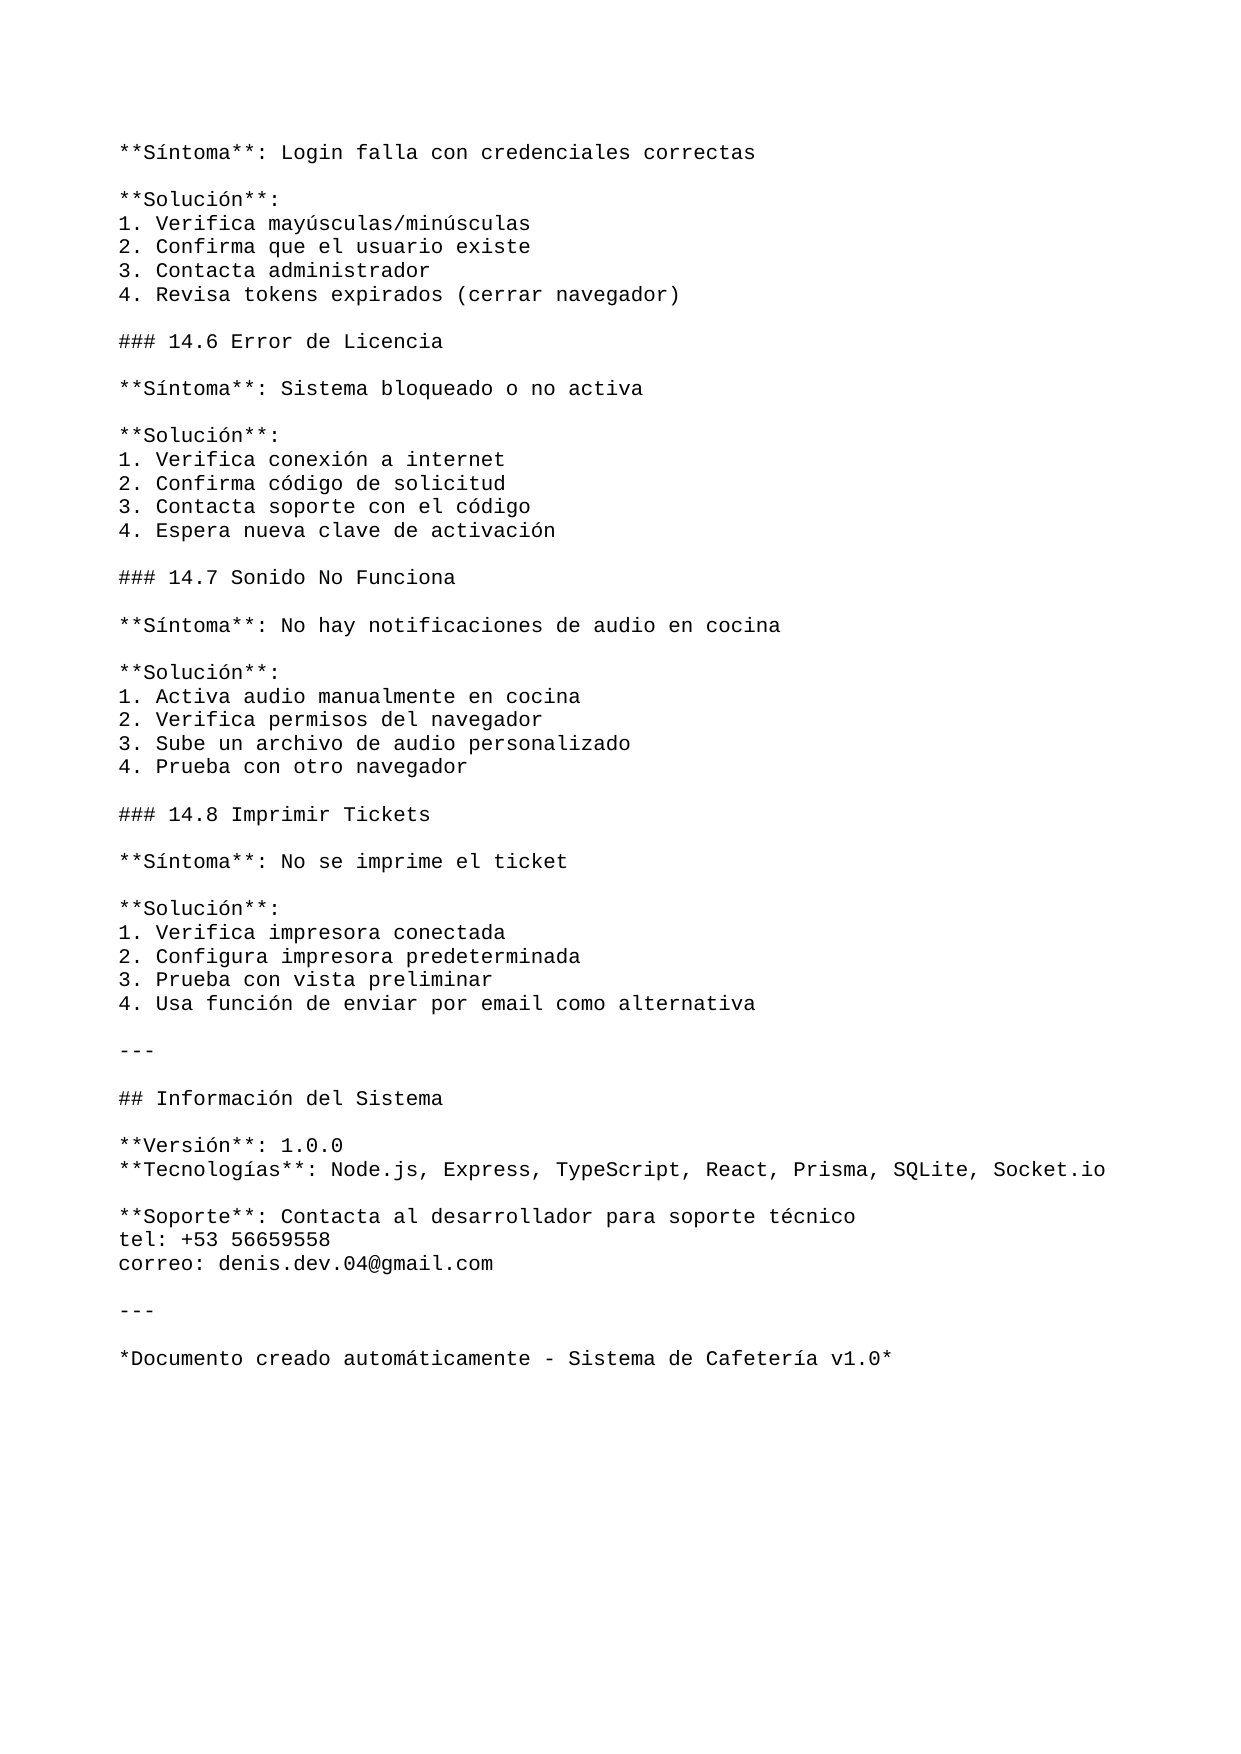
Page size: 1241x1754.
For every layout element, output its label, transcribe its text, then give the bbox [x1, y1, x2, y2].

text **Tecnologías**: Node.js, Express, TypeScript, React, Prisma, SQLite, Socket.io [118, 1158, 1122, 1182]
text *Documento creado automáticamente - Sistema de Cafetería v1.0* [118, 1348, 1122, 1371]
text 3. Sube un archivo de audio personalizado [118, 733, 1122, 757]
text **Síntoma**: Login falla con credenciales correctas [118, 142, 1122, 165]
text 4. Prueba con otro navegador [118, 757, 1122, 780]
text 1. Activa audio manualmente en cocina [118, 686, 1122, 709]
text 4. Espera nueva clave de activación [118, 520, 1122, 544]
text **Solución**: [118, 426, 1122, 449]
text 3. Contacta administrador [118, 260, 1122, 284]
text 1. Verifica impresora conectada [118, 922, 1122, 946]
text 2. Verifica permisos del navegador [118, 709, 1122, 733]
text 1. Verifica conexión a internet [118, 449, 1122, 473]
text **Versión**: 1.0.0 [118, 1135, 1122, 1158]
text **Soporte**: Contacta al desarrollador para soporte técnico [118, 1206, 1122, 1229]
text **Solución**: [118, 898, 1122, 922]
text --- [118, 1300, 1122, 1324]
text 1. Verifica mayúsculas/minúsculas [118, 213, 1122, 236]
text correo: denis.dev.04@gmail.com [118, 1253, 1122, 1277]
text **Solución**: [118, 662, 1122, 686]
text ### 14.6 Error de Licencia [118, 331, 1122, 354]
text 2. Configura impresora predeterminada [118, 946, 1122, 969]
text 3. Prueba con vista preliminar [118, 969, 1122, 993]
text 4. Usa función de enviar por email como alternativa [118, 993, 1122, 1017]
text 2. Confirma código de solicitud [118, 473, 1122, 496]
text ### 14.8 Imprimir Tickets [118, 804, 1122, 827]
text **Síntoma**: Sistema bloqueado o no activa [118, 378, 1122, 402]
text 4. Revisa tokens expirados (cerrar navegador) [118, 284, 1122, 307]
text tel: +53 56659558 [118, 1229, 1122, 1253]
text **Síntoma**: No se imprime el ticket [118, 851, 1122, 875]
text **Solución**: [118, 189, 1122, 213]
text ## Información del Sistema [118, 1088, 1122, 1111]
text ### 14.7 Sonido No Funciona [118, 567, 1122, 591]
text 2. Confirma que el usuario existe [118, 236, 1122, 260]
text 3. Contacta soporte con el código [118, 496, 1122, 520]
text --- [118, 1040, 1122, 1064]
text **Síntoma**: No hay notificaciones de audio en cocina [118, 615, 1122, 638]
